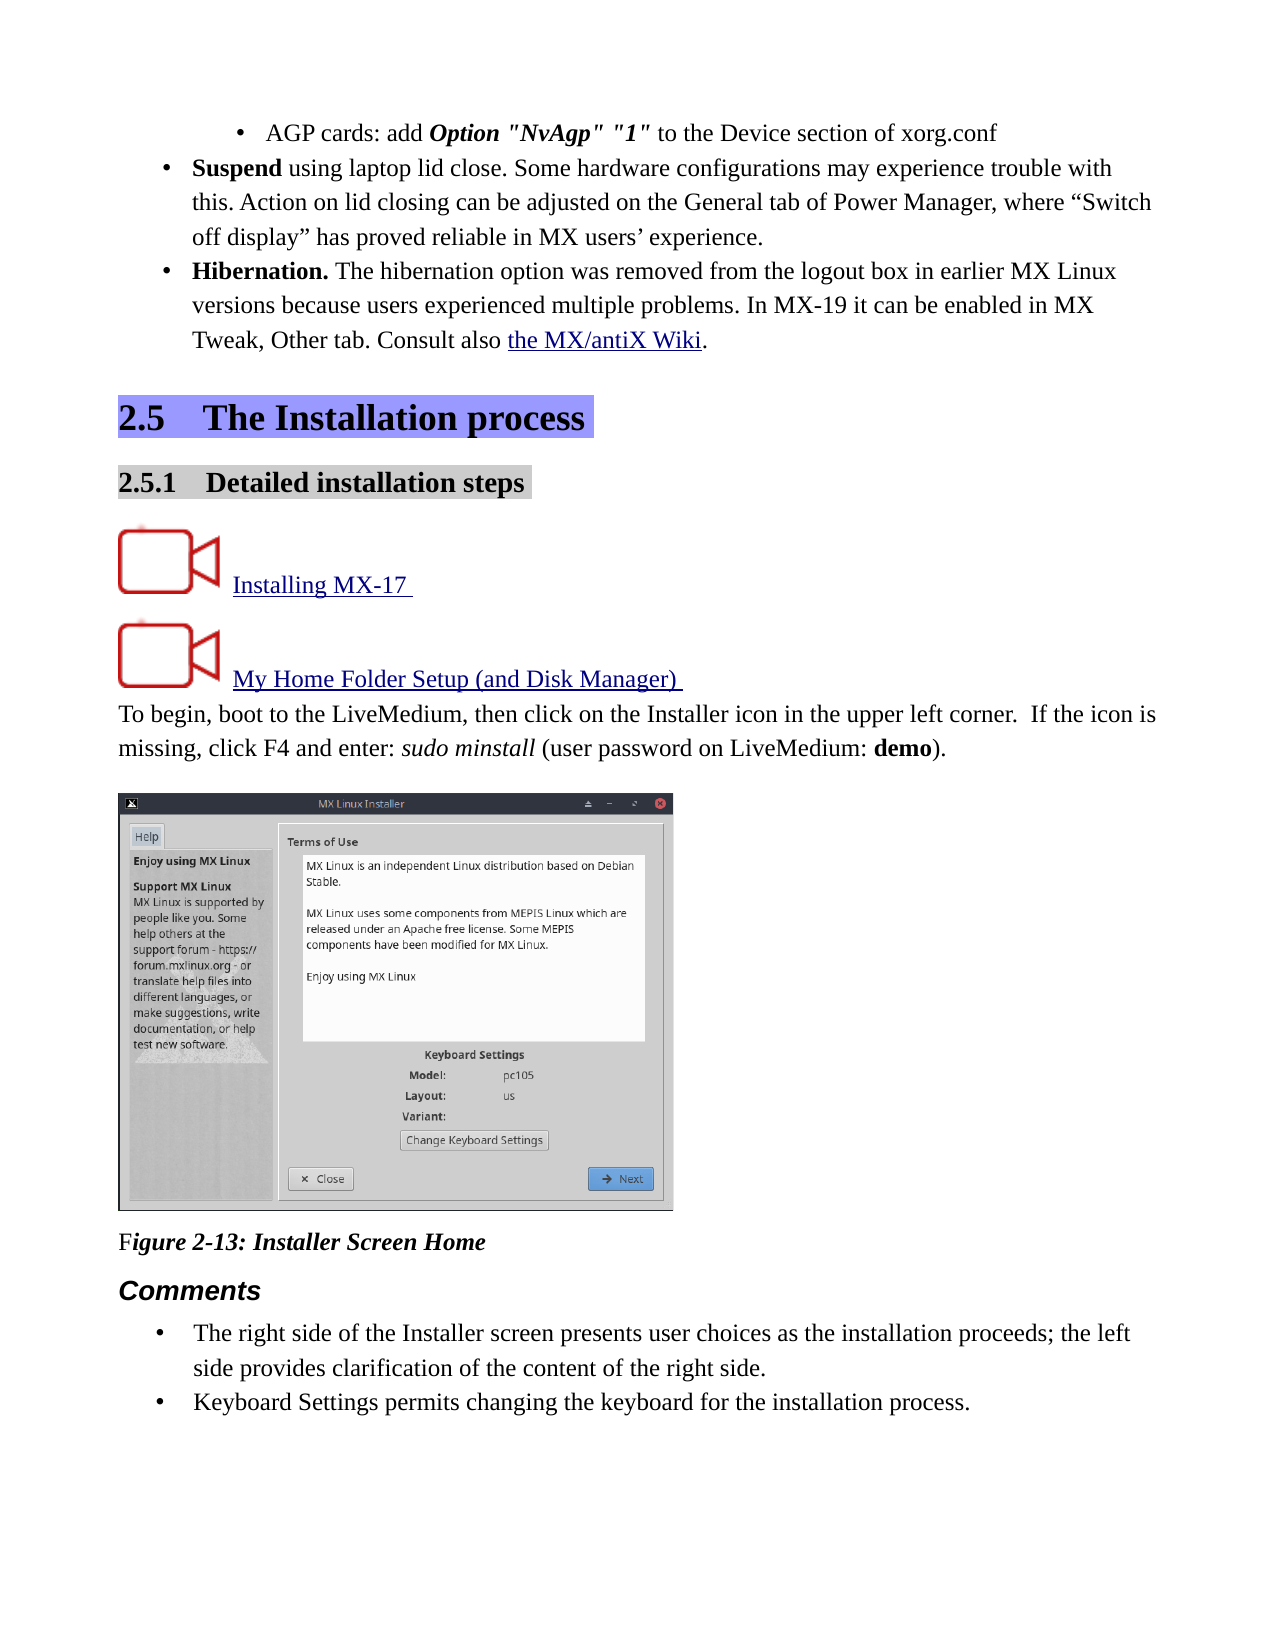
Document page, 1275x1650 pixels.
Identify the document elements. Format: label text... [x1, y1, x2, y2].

text Figure 2-13: Installer Screen Home [118, 1227, 1157, 1256]
list Hibernation. The hibernation option was removed from the logout box in earlier MX Linux versions because users experienced multiple problems. In MX-19 it can be enabled in MX Tweak, Other tab. Consult also the MX/antiX Wiki. [162, 256, 1157, 354]
list Keyboard Settings permits changing the keyboard for the installation process. [156, 1387, 1157, 1416]
picture [118, 793, 674, 1211]
text Installing MX-17 [118, 511, 1157, 599]
list The right side of the Installer screen presents user choices as the installation proceeds; the left side provides clarification of the content of the right side. [156, 1318, 1157, 1382]
subtitle 2.5 The Installation process [594, 395, 1157, 438]
subtitle 2.5.1 Detailed installation steps [532, 465, 1157, 499]
list AGP cards: add Option "NvAgp" "1" to the Device section of xorg.conf [236, 118, 1157, 147]
picture [118, 511, 220, 594]
subtitle Comments [118, 1274, 1157, 1306]
picture [118, 605, 220, 688]
text My Home Folder Setup (and Disk Manager) [118, 605, 1157, 693]
list Suspend using laptop lid close. Some hardware configurations may experience trouble with this. Action on lid closing can be adjusted on the General tab of Power Manager, where “Switch off display” has proved reliable in MX users’ experience. [162, 153, 1157, 250]
text To begin, boot to the LiveMedium, then click on the Installer icon in the upper left corner. If the icon is missing, click F4 and enter: sudo minstall (user password on LiveMedium: demo). [118, 699, 1157, 762]
